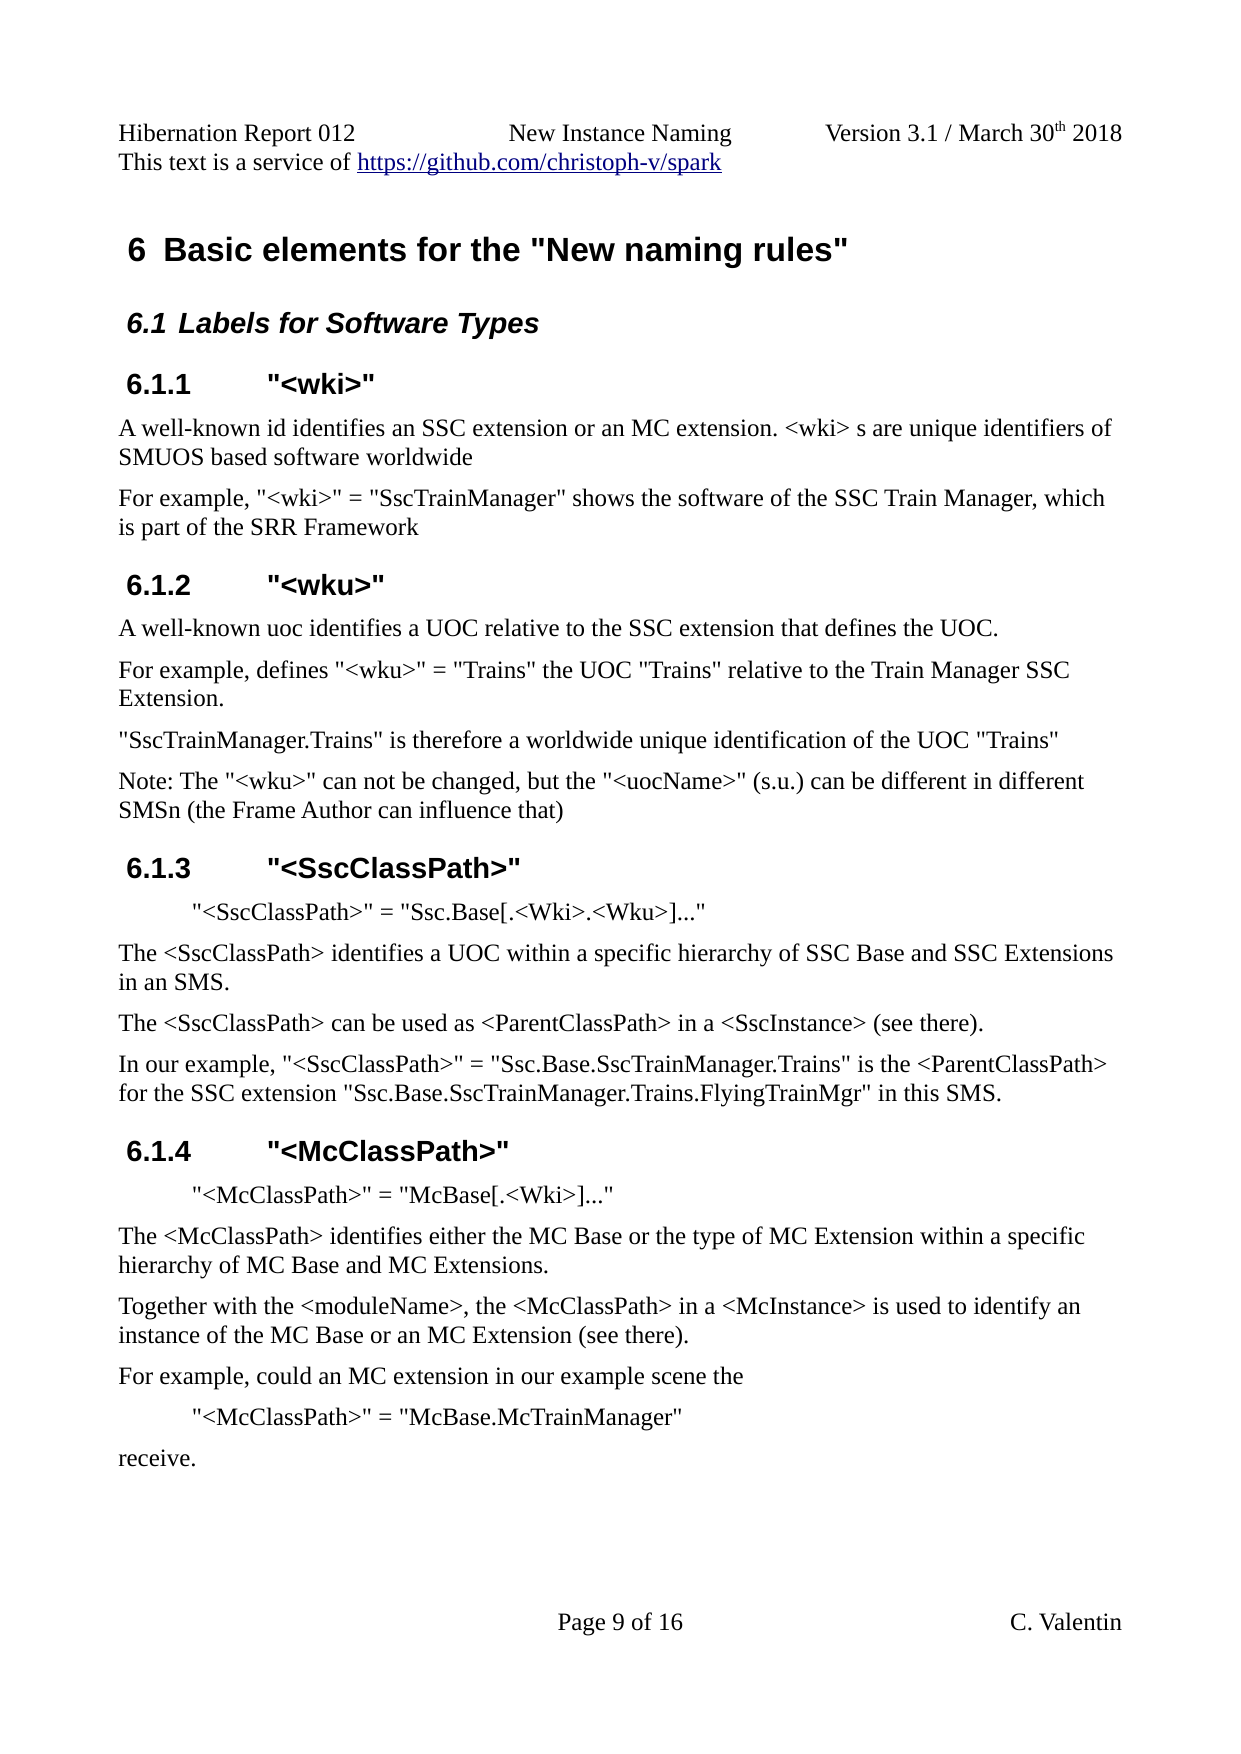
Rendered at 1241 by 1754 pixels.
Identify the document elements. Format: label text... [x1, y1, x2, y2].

text The <SscClassPath> identifies a UOC within a specific hierarchy of SSC Base and SSC Extensions in an SMS. [118, 938, 1122, 995]
subtitle "<McClassPath>" [118, 1134, 1122, 1167]
text Note: The "<wku>" can not be changed, but the "<uocName>" (s.u.) can be different in different SMSn (the Frame Author can influence that) [118, 766, 1122, 823]
text In our example, "<SscClassPath>" = "Ssc.Base.SscTrainManager.Trains" is the <ParentClassPath> for the SSC extension "Ssc.Base.SscTrainManager.Trains.FlyingTrainMgr" in this SMS. [118, 1049, 1122, 1107]
text For example, could an MC extension in our example scene the [118, 1361, 1122, 1390]
text The <SscClassPath> can be used as <ParentClassPath> in a <SscInstance> (see there). [118, 1008, 1122, 1037]
subtitle Labels for Software Types [118, 306, 1122, 340]
text Together with the <moduleName>, the <McClassPath> in a <McInstance> is used to identify an instance of the MC Base or an MC Extension (see there). [118, 1291, 1122, 1348]
subtitle "<SscClassPath>" [118, 851, 1122, 884]
subtitle "<wki>" [118, 367, 1122, 400]
text For example, "<wki>" = "SscTrainManager" shows the software of the SSC Train Manager, which is part of the SRR Framework [118, 483, 1122, 540]
text "SscTrainManager.Trains" is therefore a worldwide unique identification of the UOC "Trains" [118, 725, 1122, 753]
subtitle Basic elements for the "New naming rules" [118, 230, 1122, 269]
text A well-known uoc identifies a UOC relative to the SSC extension that defines the UOC. [118, 613, 1122, 642]
text "<SscClassPath>" = "Ssc.Base[.<Wki>.<Wku>]..." [192, 897, 1122, 925]
subtitle "<wku>" [118, 567, 1122, 601]
text "<McClassPath>" = "McBase[.<Wki>]..." [192, 1180, 1122, 1208]
text A well-known id identifies an SSC extension or an MC extension. <wki> s are unique identifiers of SMUOS based software worldwide [118, 413, 1122, 470]
text For example, defines "<wku>" = "Trains" the UOC "Trains" relative to the Train Manager SSC Extension. [118, 655, 1122, 712]
text The <McClassPath> identifies either the MC Base or the type of MC Extension within a specific hierarchy of MC Base and MC Extensions. [118, 1221, 1122, 1278]
text "<McClassPath>" = "McBase.McTrainManager" [192, 1402, 1122, 1431]
text receive. [118, 1443, 1122, 1472]
